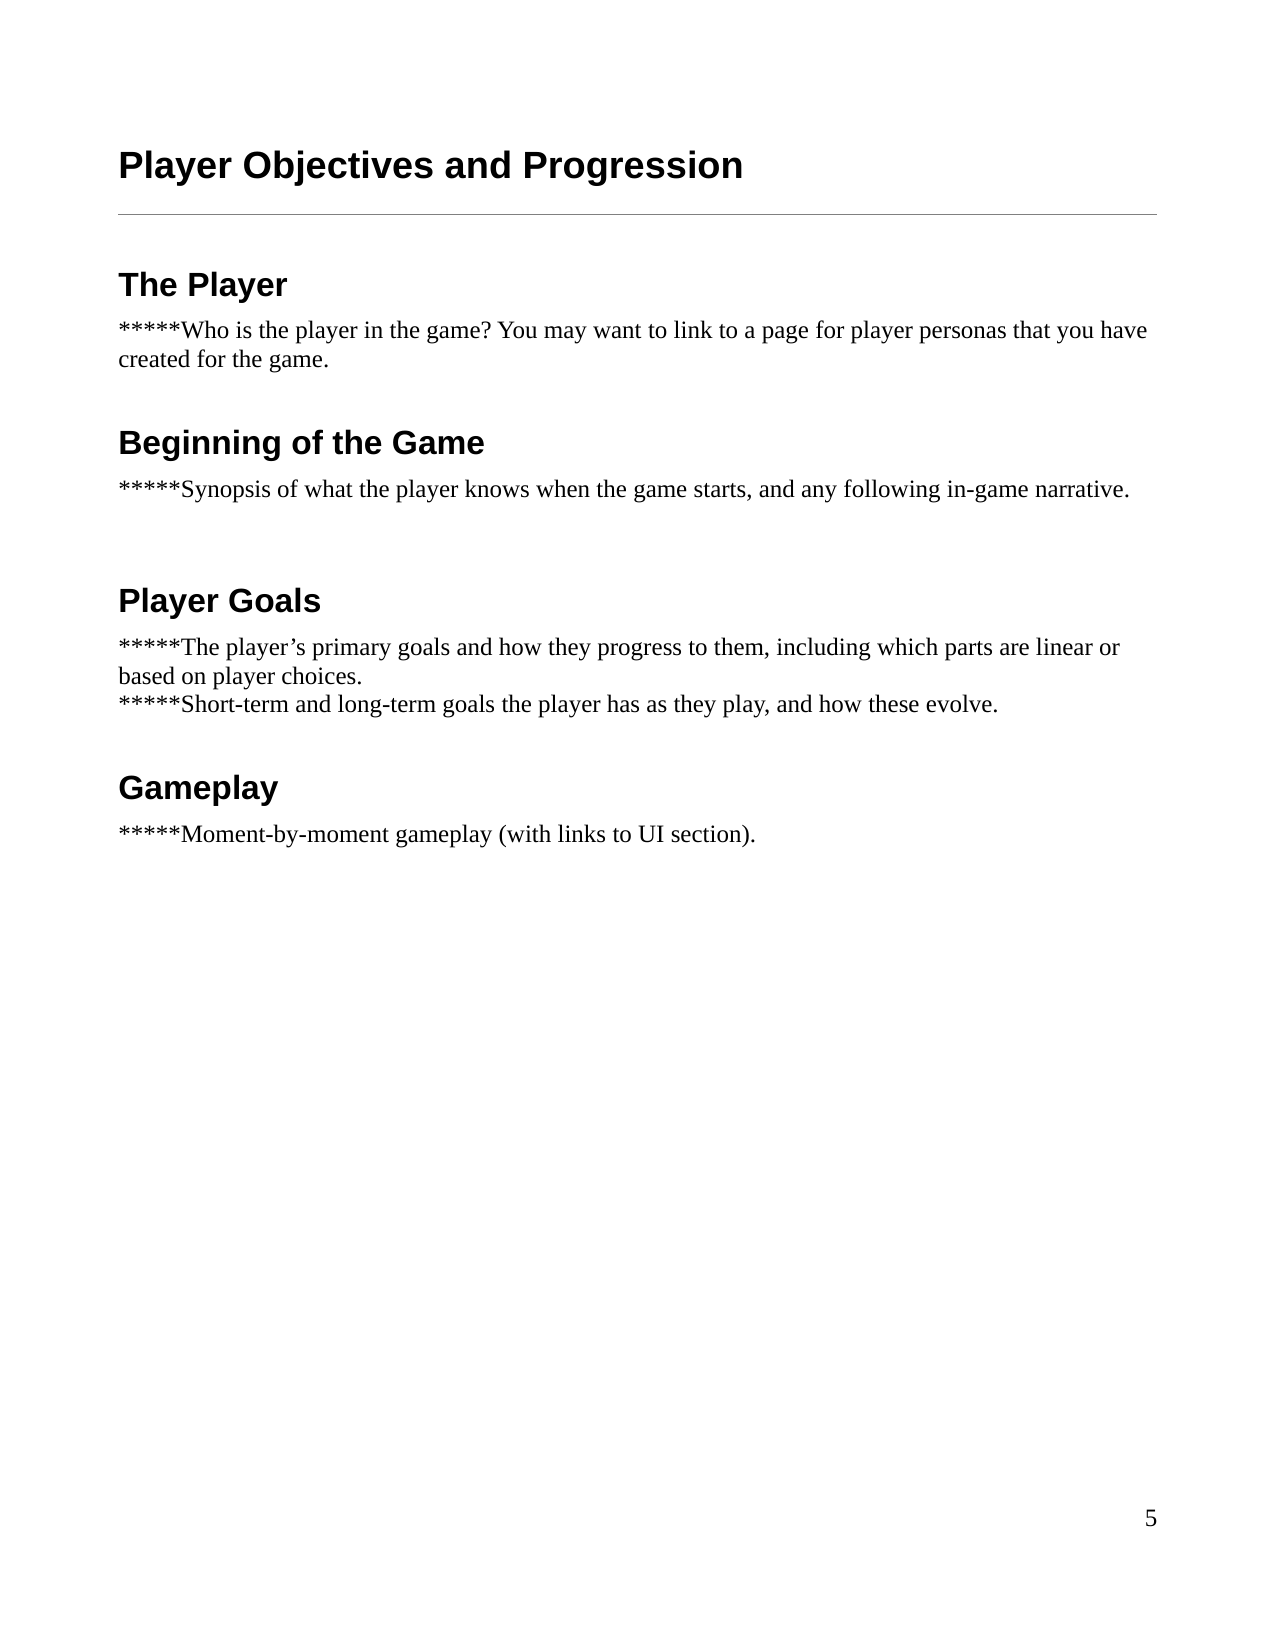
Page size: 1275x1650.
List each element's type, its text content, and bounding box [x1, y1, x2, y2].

subtitle The Player [118, 264, 1157, 303]
text *****Short-term and long-term goals the player has as they play, and how these evolve. [118, 689, 1157, 718]
subtitle Player Objectives and Progression [118, 143, 1157, 187]
text *****Moment-by-moment gameplay (with links to UI section). [118, 819, 1157, 848]
subtitle Beginning of the Game [118, 423, 1157, 461]
text *****The player’s primary goals and how they progress to them, including which parts are linear or based on player choices. [118, 632, 1157, 689]
text *****Synopsis of what the player knows when the game starts, and any following in-game narrative. [118, 474, 1157, 502]
subtitle Gameplay [118, 768, 1157, 806]
subtitle Player Goals [118, 581, 1157, 619]
text *****Who is the player in the game? You may want to link to a page for player personas that you have created for the game. [118, 316, 1157, 373]
